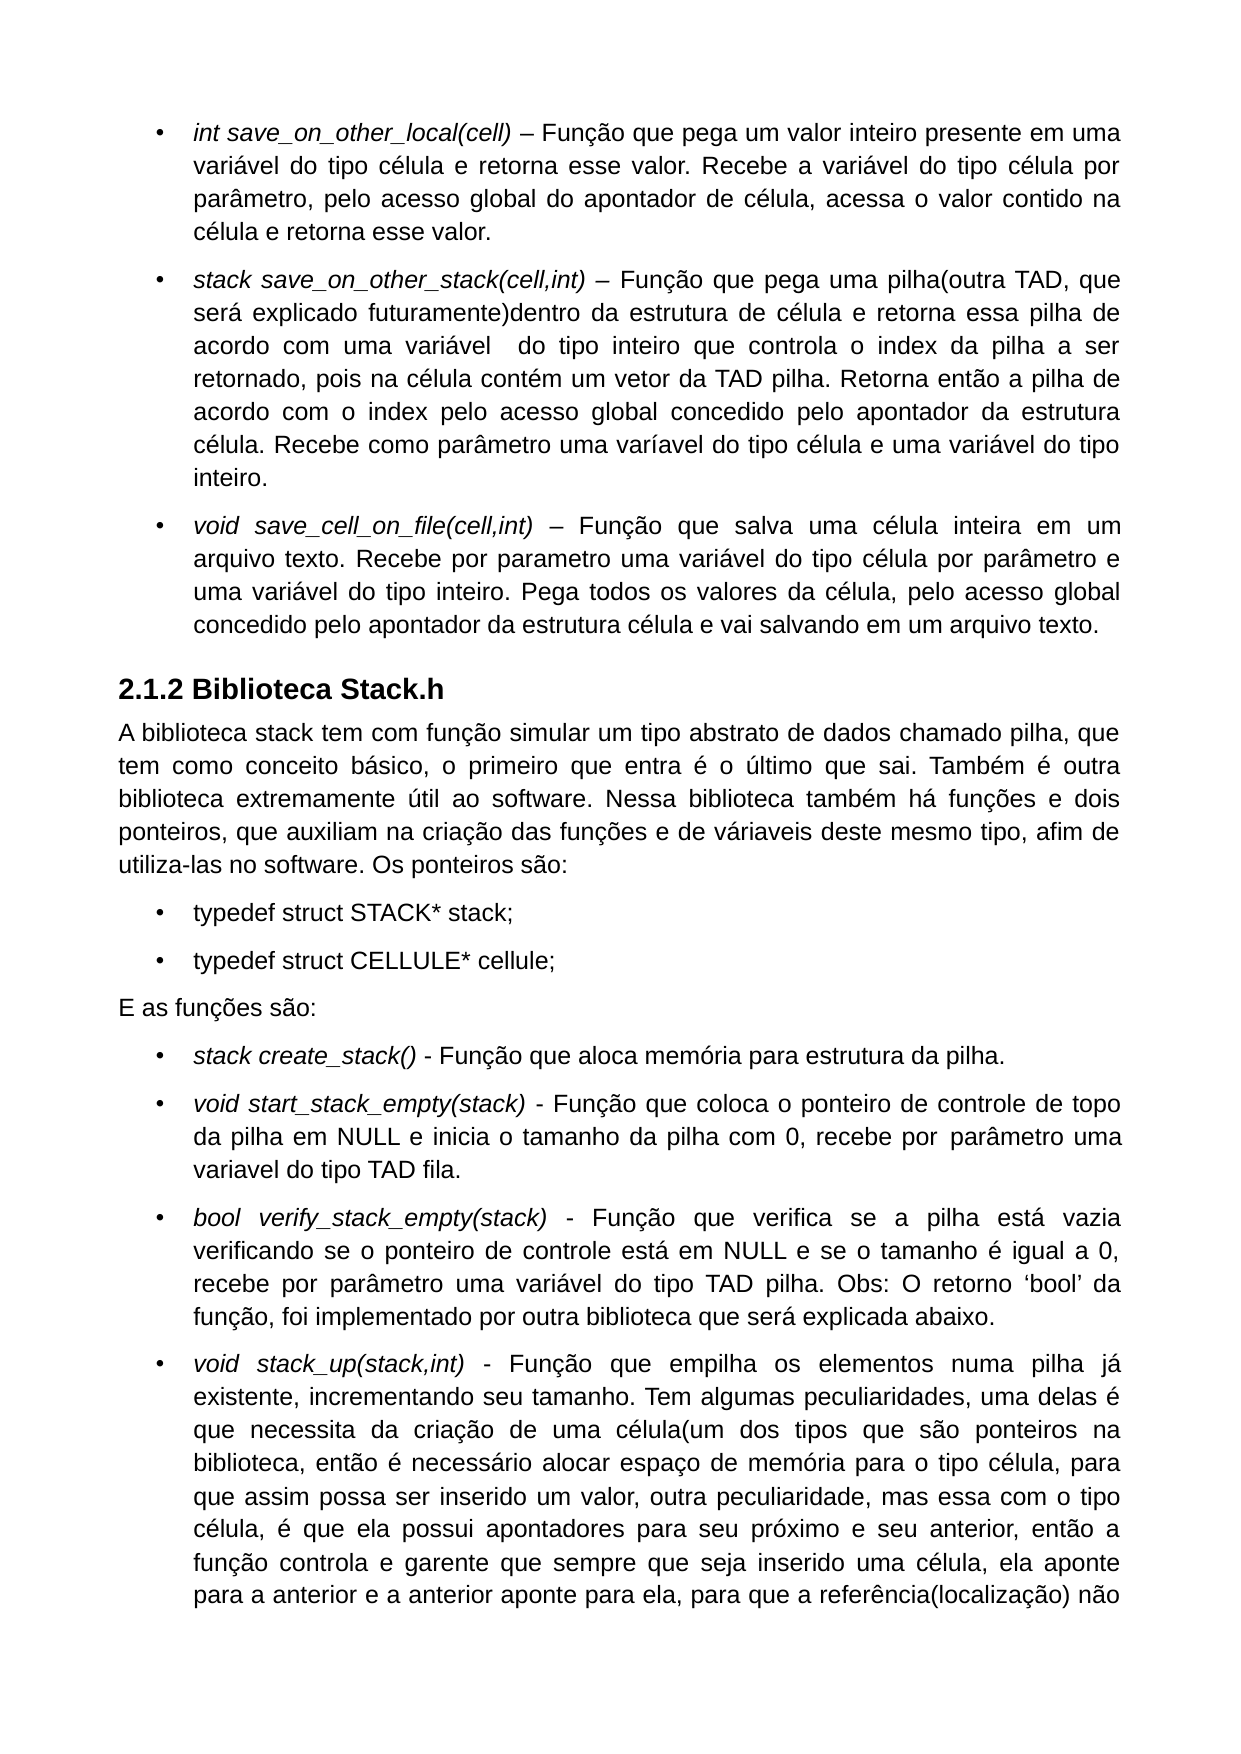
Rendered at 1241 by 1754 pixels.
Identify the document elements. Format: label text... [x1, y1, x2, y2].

subtitle 2.1.2 Biblioteca Stack.h [118, 672, 1122, 706]
list int save_on_other_local(cell) – Função que pega um valor inteiro presente em uma variável do tipo célula e retorna esse valor. Recebe a variável do tipo célula por parâmetro, pelo acesso global do apontador de célula, acessa o valor contido na célula e retorna esse valor. [156, 118, 1122, 246]
list void start_stack_empty(stack) - Função que coloca o ponteiro de controle de topo da pilha em NULL e inicia o tamanho da pilha com 0, recebe por parâmetro uma variavel do tipo TAD fila. [156, 1089, 1122, 1184]
text E as funções são: [118, 993, 1122, 1022]
list bool verify_stack_empty(stack) - Função que verifica se a pilha está vazia verificando se o ponteiro de controle está em NULL e se o tamanho é igual a 0, recebe por parâmetro uma variável do tipo TAD pilha. Obs: O retorno ‘bool’ da função, foi implementado por outra biblioteca que será explicada abaixo. [156, 1202, 1122, 1330]
list stack save_on_other_stack(cell,int) – Função que pega uma pilha(outra TAD, que será explicado futuramente)dentro da estrutura de célula e retorna essa pilha de acordo com uma variável do tipo inteiro que controla o index da pilha a ser retornado, pois na célula contém um vetor da TAD pilha. Retorna então a pilha de acordo com o index pelo acesso global concedido pelo apontador da estrutura célula. Recebe como parâmetro uma varíavel do tipo célula e uma variável do tipo inteiro. [156, 265, 1122, 492]
list void save_cell_on_file(cell,int) – Função que salva uma célula inteira em um arquivo texto. Recebe por parametro uma variável do tipo célula por parâmetro e uma variável do tipo inteiro. Pega todos os valores da célula, pelo acesso global concedido pelo apontador da estrutura célula e vai salvando em um arquivo texto. [156, 511, 1122, 639]
list typedef struct STACK* stack; [156, 898, 1122, 927]
text A biblioteca stack tem com função simular um tipo abstrato de dados chamado pilha, que tem como conceito básico, o primeiro que entra é o último que sai. Também é outra biblioteca extremamente útil ao software. Nessa biblioteca também há funções e dois ponteiros, que auxiliam na criação das funções e de váriaveis deste mesmo tipo, afim de utiliza-las no software. Os ponteiros são: [118, 718, 1122, 879]
list void stack_up(stack,int) - Função que empilha os elementos numa pilha já existente, incrementando seu tamanho. Tem algumas peculiaridades, uma delas é que necessita da criação de uma célula(um dos tipos que são ponteiros na biblioteca, então é necessário alocar espaço de memória para o tipo célula, para que assim possa ser inserido um valor, outra peculiaridade, mas essa com o tipo célula, é que ela possui apontadores para seu próximo e seu anterior, então a função controla e garente que sempre que seja inserido uma célula, ela aponte para a anterior e a anterior aponte para ela, para que a referência(localização) não [156, 1349, 1122, 1609]
list stack create_stack() - Função que aloca memória para estrutura da pilha. [156, 1041, 1122, 1070]
list typedef struct CELLULE* cellule; [156, 946, 1122, 974]
